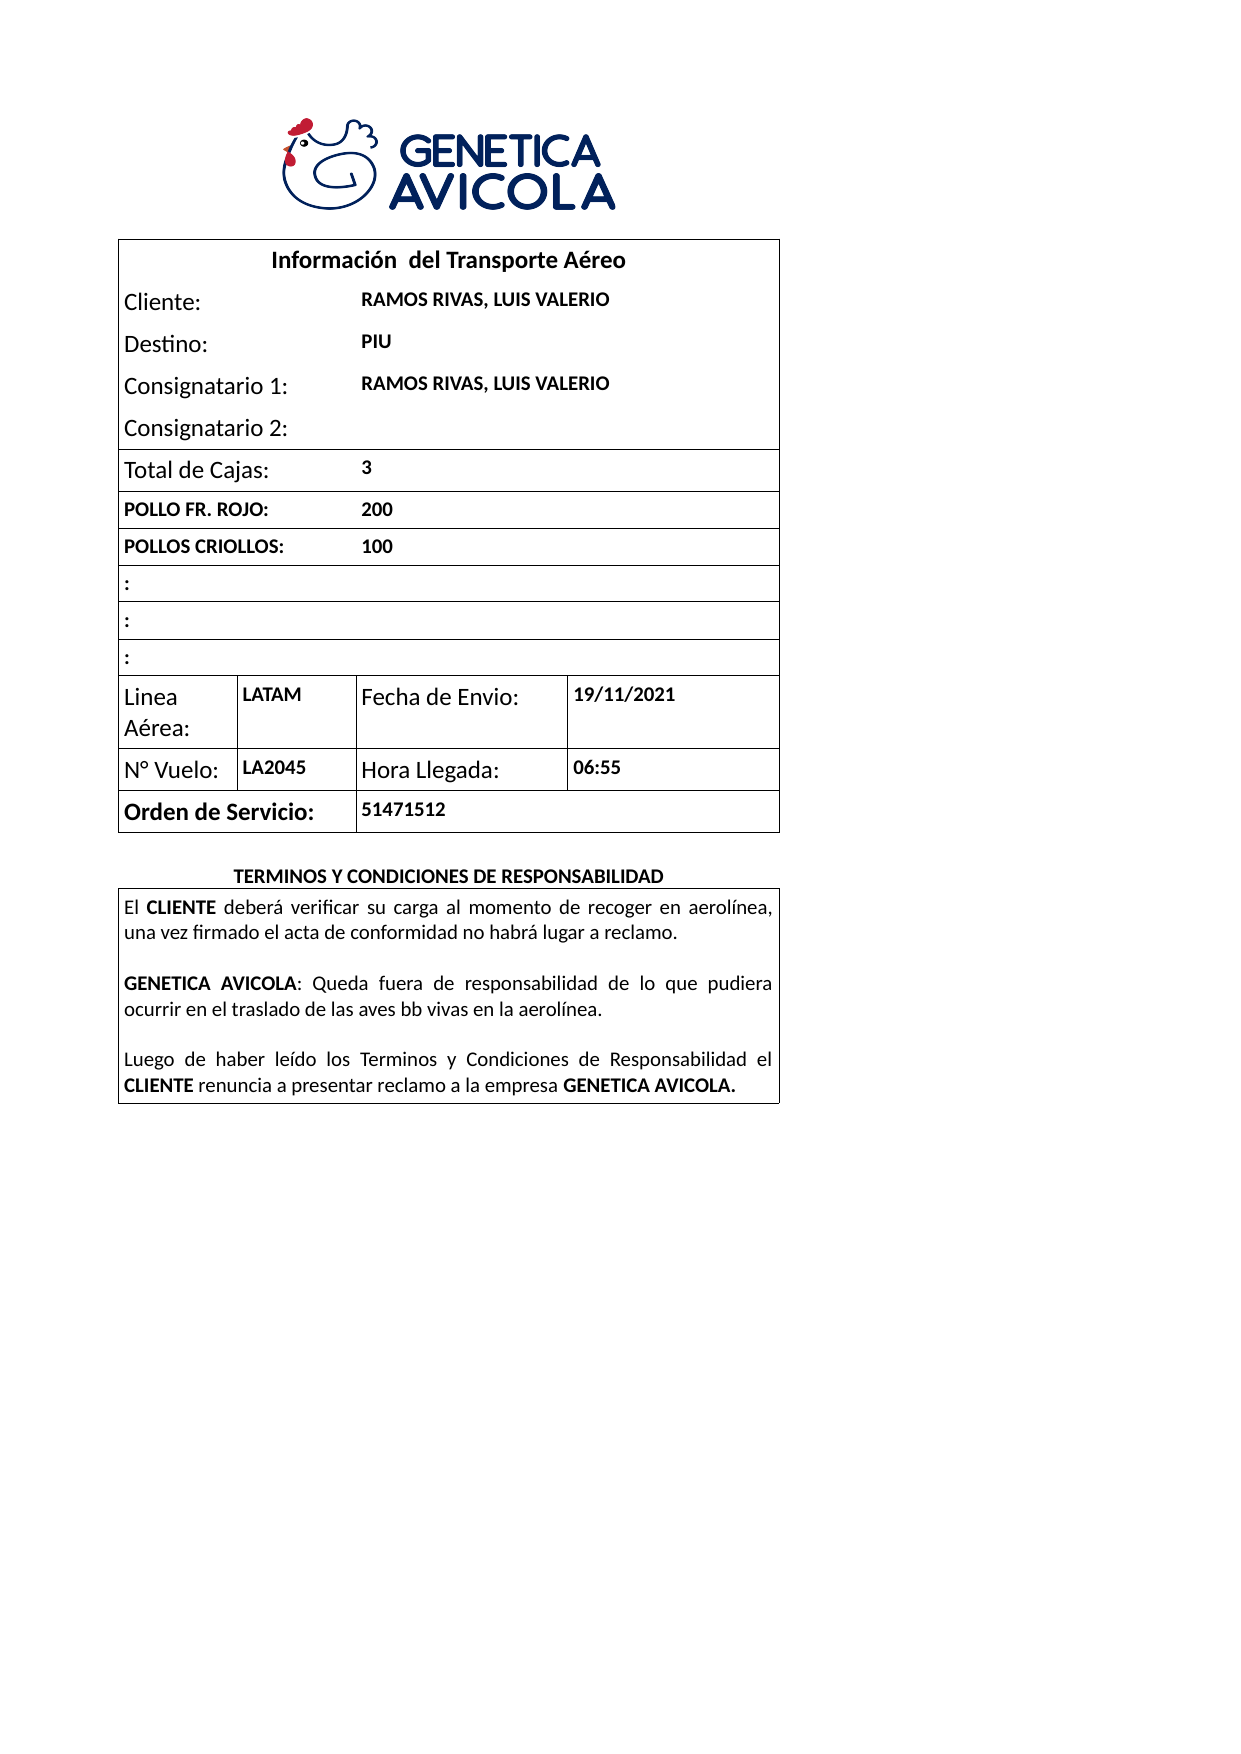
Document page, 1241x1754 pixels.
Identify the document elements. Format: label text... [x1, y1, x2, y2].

table_cell [356, 640, 779, 675]
table_cell : [119, 640, 356, 675]
table_cell Consignatario 2: [119, 406, 356, 448]
table_cell [356, 602, 779, 638]
table_cell TERMINOS Y CONDICIONES DE RESPONSABILIDAD [118, 833, 779, 888]
table_cell Hora Llegada: [357, 749, 567, 790]
table_cell 200 [356, 492, 779, 527]
table_cell LA2045 [238, 749, 356, 790]
table_cell 51471512 [357, 791, 779, 832]
table_cell Consignatario 1: [119, 365, 356, 406]
table_cell POLLOS CRIOLLOS: [119, 529, 356, 564]
table_cell RAMOS RIVAS, LUIS VALERIO [356, 365, 779, 406]
table_header Información del Transporte Aéreo [119, 240, 779, 281]
table_cell [356, 406, 779, 448]
table_cell Linea Aérea: [119, 676, 237, 748]
table_cell Orden de Servicio: [119, 791, 356, 832]
table_cell 100 [356, 529, 779, 564]
table_cell El CLIENTE deberá verificar su carga al momento de recoger en aerolínea, una vez firmado el acta de conformidad no habrá lugar a reclamo. GENETICA AVICOLA: Queda fuera de responsabilidad de lo que pudiera ocurrir en el traslado de las aves bb vivas en la aerolínea. Luego de haber leído los Terminos y Condiciones de Responsabilidad el CLIENTE renuncia a presentar reclamo a la empresa GENETICA AVICOLA. [119, 889, 779, 1103]
table_cell Cliente: [119, 281, 356, 322]
table_cell POLLO FR. ROJO: [119, 492, 356, 527]
table_cell : [119, 566, 356, 601]
table_cell 06:55 [568, 749, 779, 790]
table_cell 19/11/2021 [568, 676, 779, 748]
table_cell LATAM [238, 676, 356, 748]
table_cell Fecha de Envio: [357, 676, 567, 748]
table_cell RAMOS RIVAS, LUIS VALERIO [356, 281, 779, 322]
table_cell 3 [356, 450, 779, 491]
table_cell Total de Cajas: [119, 450, 356, 491]
table_cell : [119, 602, 356, 638]
picture [282, 118, 616, 210]
table_cell PIU [356, 323, 779, 364]
table_cell Destino: [119, 323, 356, 364]
table_cell [356, 566, 779, 601]
table_cell N° Vuelo: [119, 749, 237, 790]
